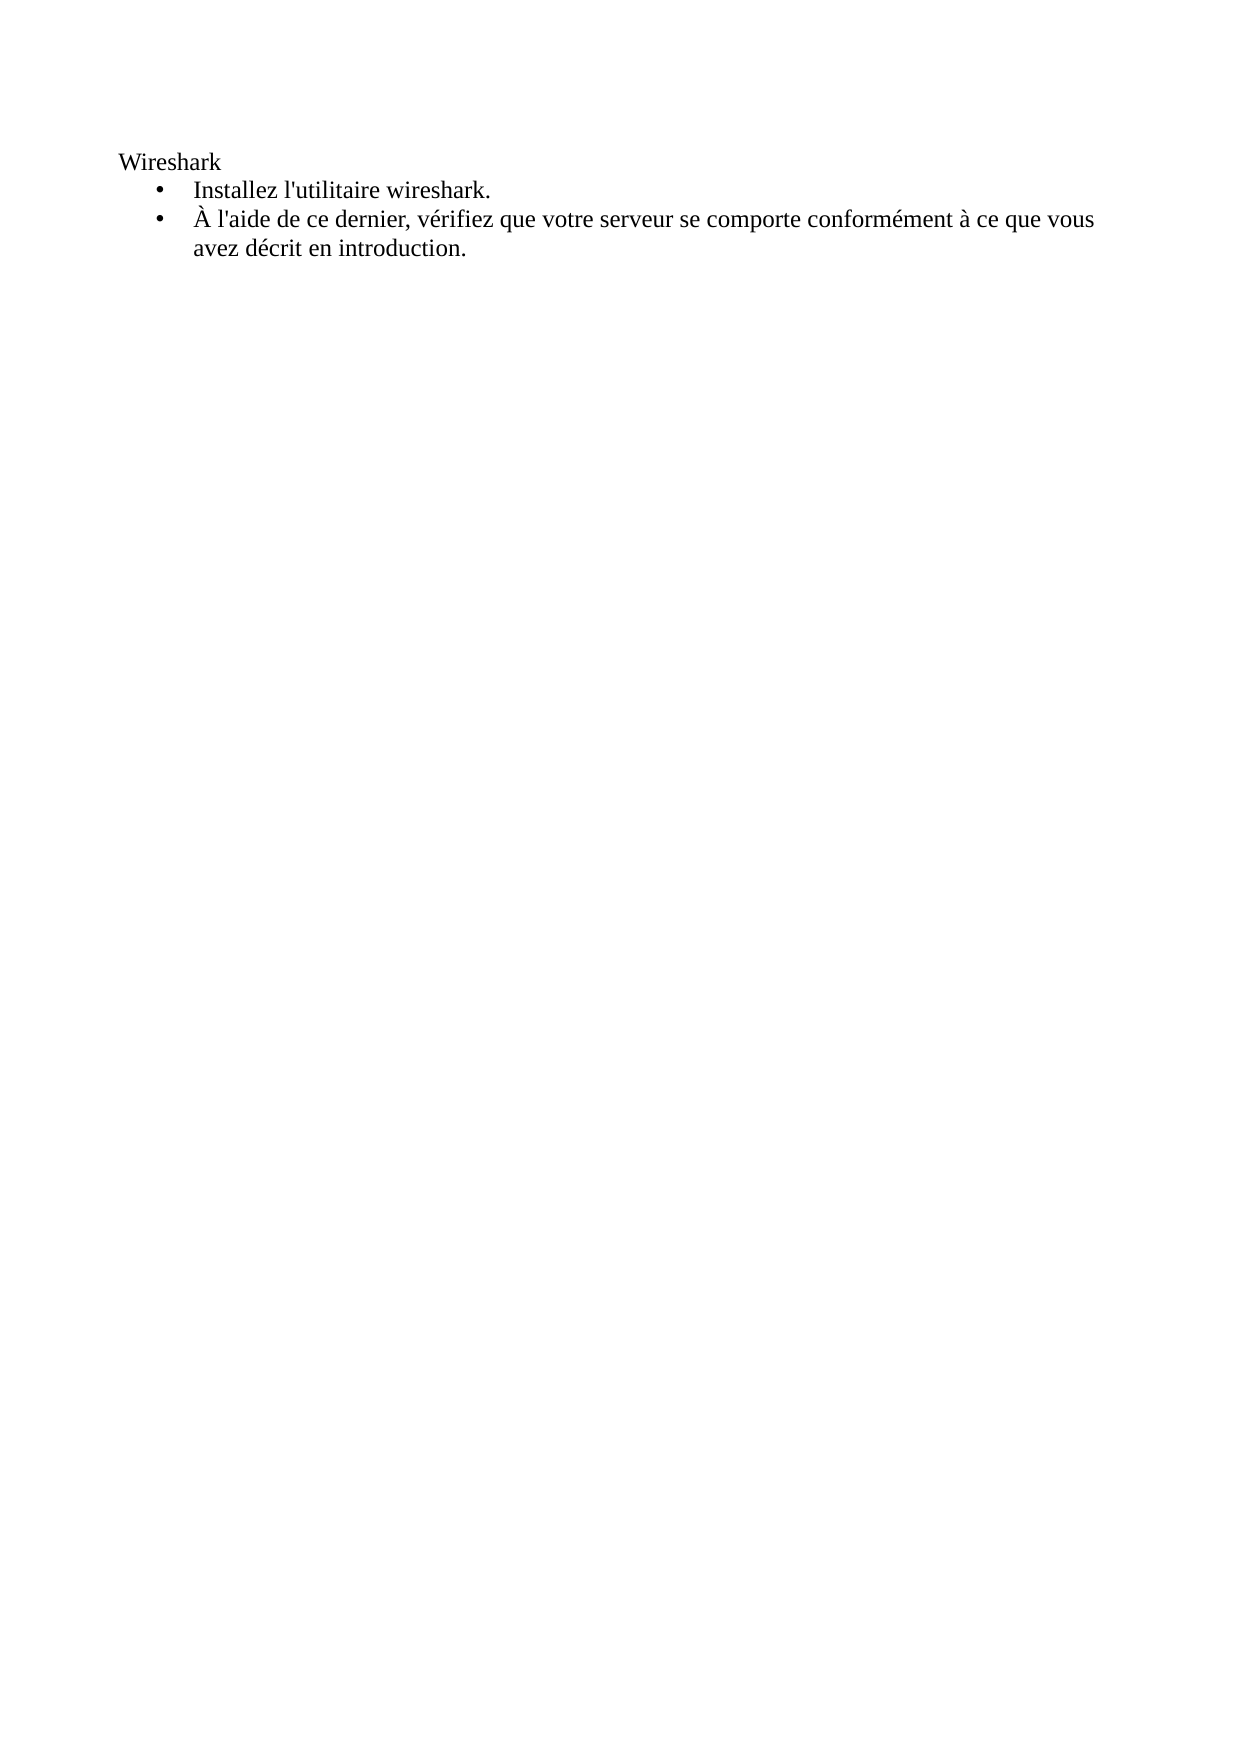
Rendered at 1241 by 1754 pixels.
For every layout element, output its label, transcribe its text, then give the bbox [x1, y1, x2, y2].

list Installez l'utilitaire wireshark. [156, 176, 1122, 204]
list À l'aide de ce dernier, vérifiez que votre serveur se comporte conformément à ce que vous avez décrit en introduction. [156, 204, 1122, 262]
text Wireshark [118, 147, 1122, 176]
